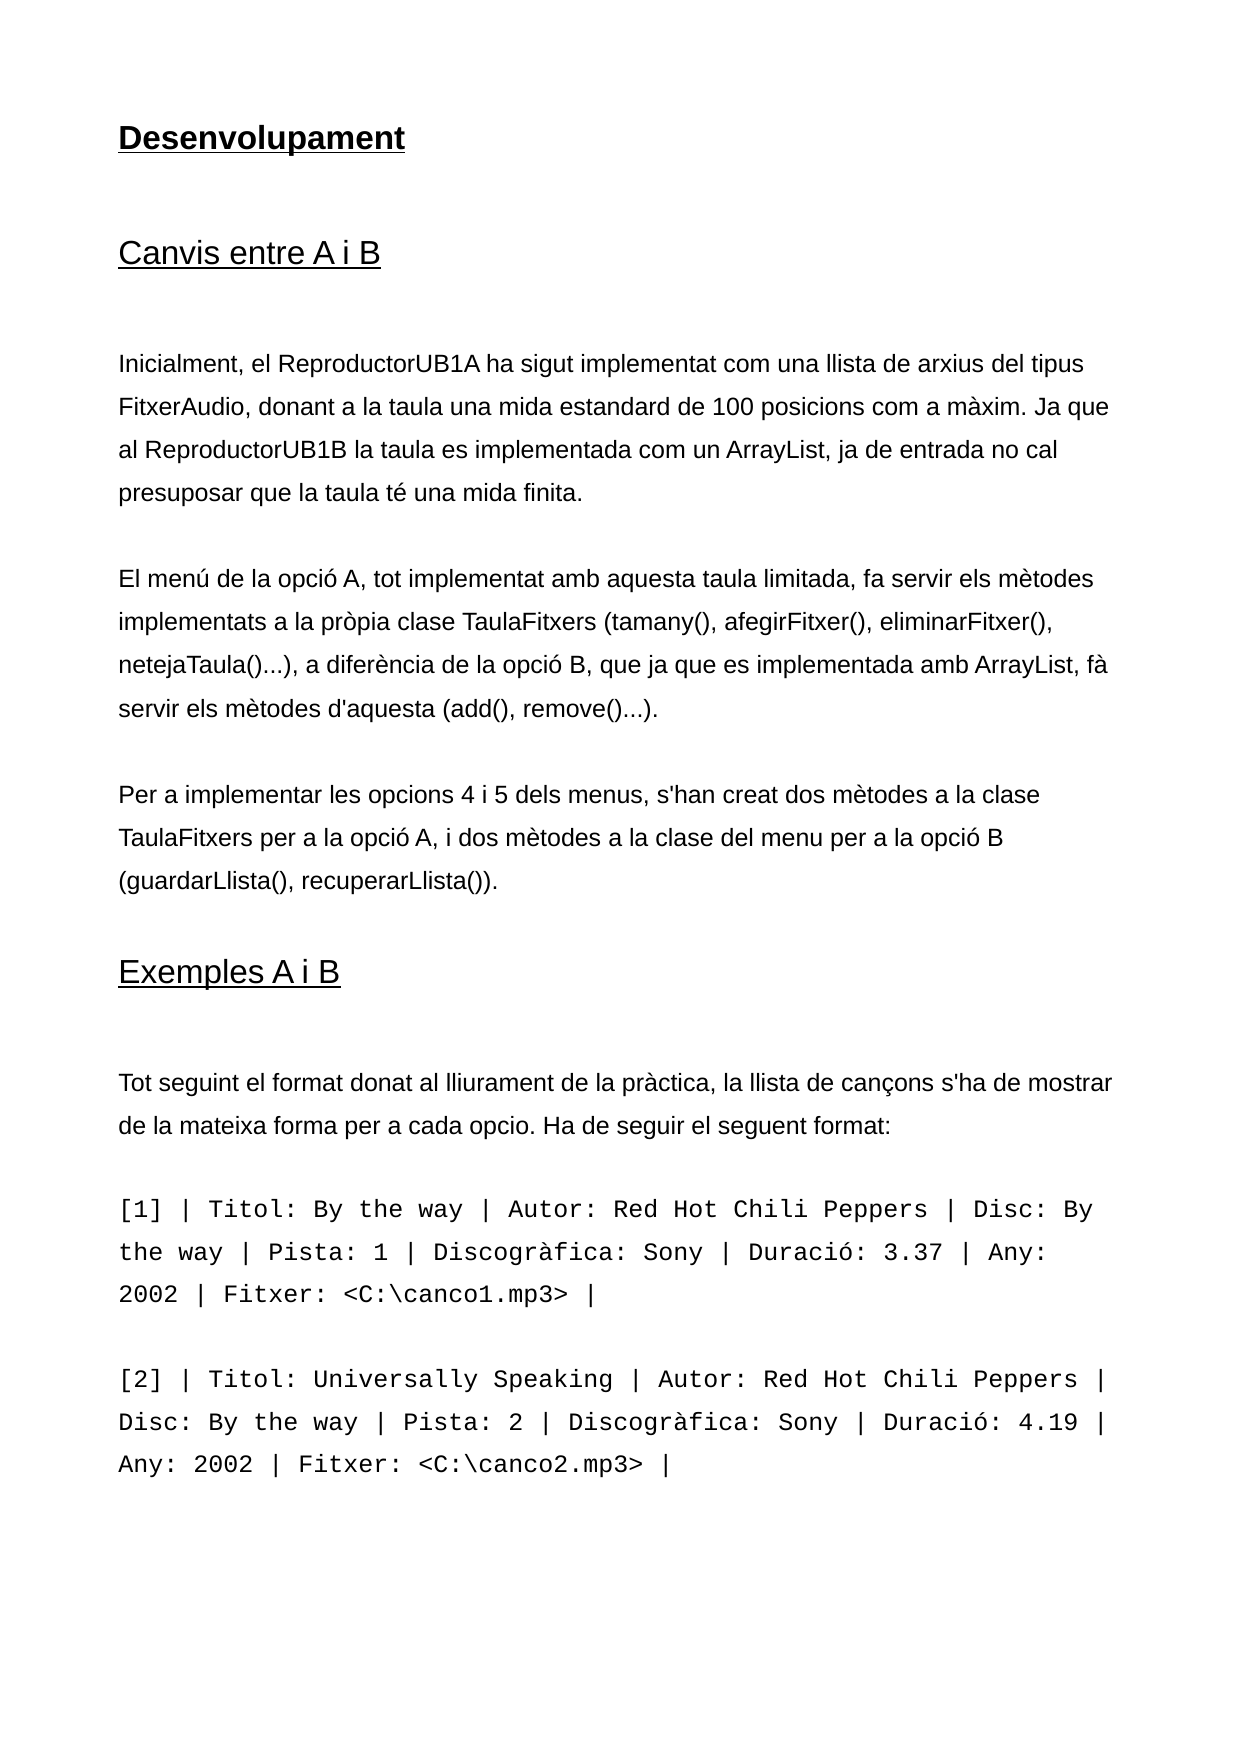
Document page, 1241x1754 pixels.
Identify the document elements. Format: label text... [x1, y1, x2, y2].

text Per a implementar les opcions 4 i 5 dels menus, s'han creat dos mètodes a la clase TaulaFitxers per a la opció A, i dos mètodes a la clase del menu per a la opció B (guardarLlista(), recuperarLlista()). [118, 780, 1122, 895]
text Inicialment, el ReproductorUB1A ha sigut implementat com una llista de arxius del tipus FitxerAudio, donant a la taula una mida estandard de 100 posicions com a màxim. Ja que al ReproductorUB1B la taula es implementada com un ArrayList, ja de entrada no cal presuposar que la taula té una mida finita. [118, 348, 1122, 507]
text El menú de la opció A, tot implementat amb aquesta taula limitada, fa servir els mètodes implementats a la pròpia clase TaulaFitxers (tamany(), afegirFitxer(), eliminarFitxer(), netejaTaula()...), a diferència de la opció B, que ja que es implementada amb ArrayList, fà servir els mètodes d'aquesta (add(), remove()...). [118, 564, 1122, 722]
text Desenvolupament [118, 118, 1122, 157]
text Tot seguint el format donat al lliurament de la pràctica, la llista de cançons s'ha de mostrar de la mateixa forma per a cada opcio. Ha de seguir el seguent format: [118, 1067, 1122, 1139]
text Canvis entre A i B [118, 233, 1122, 272]
text [2] | Titol: Universally Speaking | Autor: Red Hot Chili Peppers | Disc: By the way | Pista: 2 | Discogràfica: Sony | Duració: 4.19 | Any: 2002 | Fitxer: <C:\canco2.mp3> | [118, 1367, 1122, 1480]
text Exemples A i B [118, 952, 1122, 991]
text [1] | Titol: By the way | Autor: Red Hot Chili Peppers | Disc: By the way | Pista: 1 | Discogràfica: Sony | Duració: 3.37 | Any: 2002 | Fitxer: <C:\canco1.mp3> | [118, 1197, 1122, 1310]
